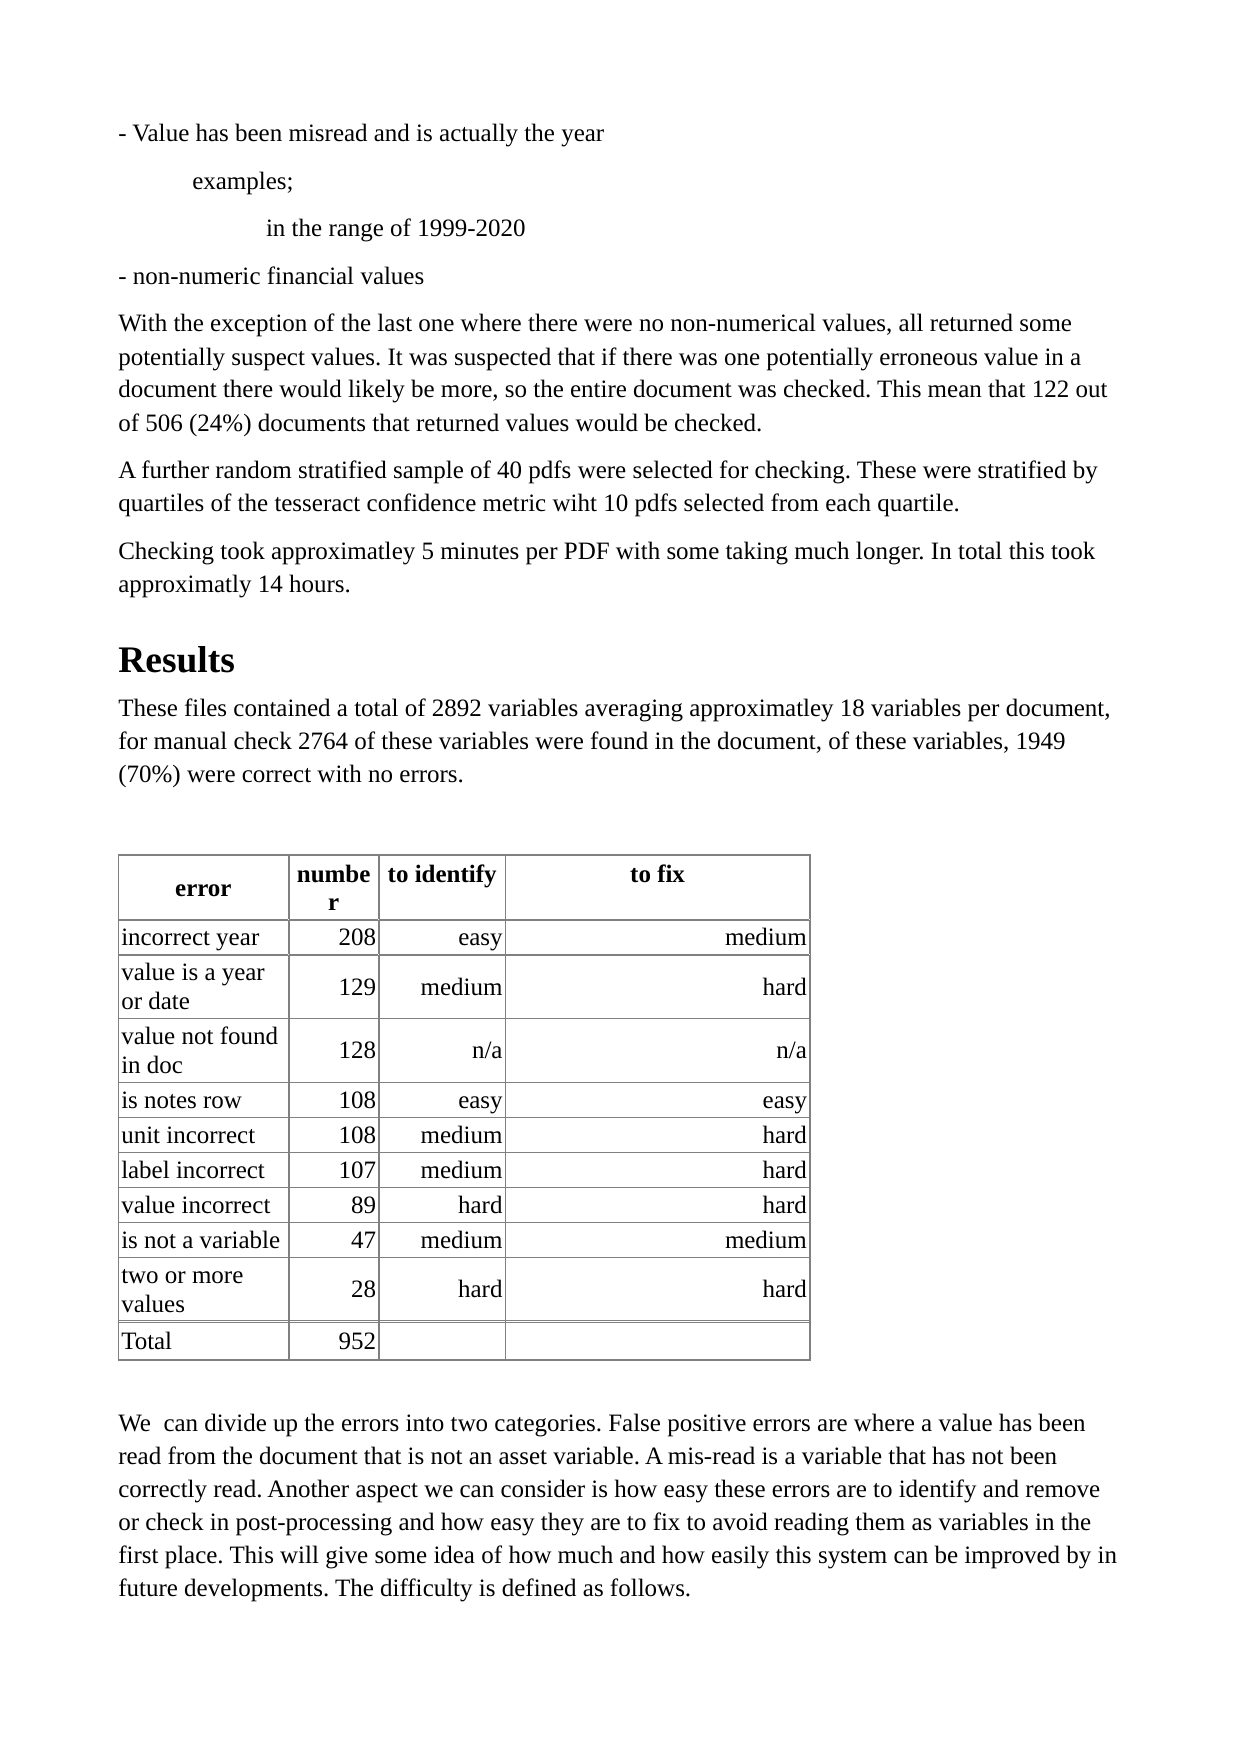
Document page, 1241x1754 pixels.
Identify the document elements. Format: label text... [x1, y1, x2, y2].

table_cell easy [506, 1083, 809, 1117]
table_cell 108 [290, 1118, 378, 1152]
table_cell easy [380, 1083, 505, 1117]
table_cell medium [380, 1223, 505, 1257]
table_cell Total [119, 1323, 288, 1359]
text A further random stratified sample of 40 pdfs were selected for checking. These were stratified by quartiles of the tesseract confidence metric wiht 10 pdfs selected from each quartile. [118, 455, 1122, 517]
table_cell [380, 1323, 505, 1359]
table_cell 47 [290, 1223, 378, 1257]
table_cell 107 [290, 1153, 378, 1187]
table_cell medium [506, 921, 809, 954]
table_cell is notes row [119, 1083, 288, 1117]
table_cell incorrect year [119, 921, 288, 954]
text - non-numeric financial values [118, 261, 1122, 290]
table_cell 208 [290, 921, 378, 954]
table_cell value not found in doc [119, 1019, 288, 1082]
table_cell two or more values [119, 1258, 288, 1320]
text - Value has been misread and is actually the year [118, 118, 1122, 147]
table_cell 128 [290, 1019, 378, 1082]
table_cell hard [506, 1153, 809, 1187]
table_cell 129 [290, 956, 378, 1018]
table_header to fix [506, 856, 809, 919]
table_cell hard [506, 1188, 809, 1222]
text These files contained a total of 2892 variables averaging approximatley 18 variables per document, for manual check 2764 of these variables were found in the document, of these variables, 1949 (70%) were correct with no errors. [118, 693, 1122, 788]
table_cell [506, 1323, 809, 1359]
table_cell medium [380, 1153, 505, 1187]
table_cell medium [380, 1118, 505, 1152]
table_cell value is a year or date [119, 956, 288, 1018]
table_cell hard [380, 1258, 505, 1320]
table_cell label incorrect [119, 1153, 288, 1187]
table_cell value incorrect [119, 1188, 288, 1222]
table_cell medium [506, 1223, 809, 1257]
table_cell easy [380, 921, 505, 954]
table_cell unit incorrect [119, 1118, 288, 1152]
table_cell n/a [506, 1019, 809, 1082]
table_header number [290, 856, 378, 919]
table_cell medium [380, 956, 505, 1018]
table_cell 108 [290, 1083, 378, 1117]
text With the exception of the last one where there were no non-numerical values, all returned some potentially suspect values. It was suspected that if there was one potentially erroneous value in a document there would likely be more, so the entire document was checked. This mean that 122 out of 506 (24%) documents that returned values would be checked. [118, 308, 1122, 436]
table_cell hard [506, 956, 809, 1018]
table_cell hard [506, 1118, 809, 1152]
text examples; [118, 166, 1122, 194]
text in the range of 1999-2020 [118, 213, 1122, 242]
table_cell 89 [290, 1188, 378, 1222]
subtitle Results [118, 637, 1122, 680]
table_cell 952 [290, 1323, 378, 1359]
table_header to identify [380, 856, 505, 919]
table_cell hard [380, 1188, 505, 1222]
table_cell is not a variable [119, 1223, 288, 1257]
table_cell hard [506, 1258, 809, 1320]
text We can divide up the errors into two categories. False positive errors are where a value has been read from the document that is not an asset variable. A mis-read is a variable that has not been correctly read. Another aspect we can consider is how easy these errors are to identify and remove or check in post-processing and how easy they are to fix to avoid reading them as variables in the first place. This will give some idea of how much and how easily this system can be improved by in future developments. The difficulty is defined as follows. [118, 1408, 1122, 1602]
text Checking took approximatley 5 minutes per PDF with some taking much longer. In total this took approximatly 14 hours. [118, 536, 1122, 598]
table_cell 28 [290, 1258, 378, 1320]
table_cell n/a [380, 1019, 505, 1082]
table_header error [119, 856, 288, 919]
